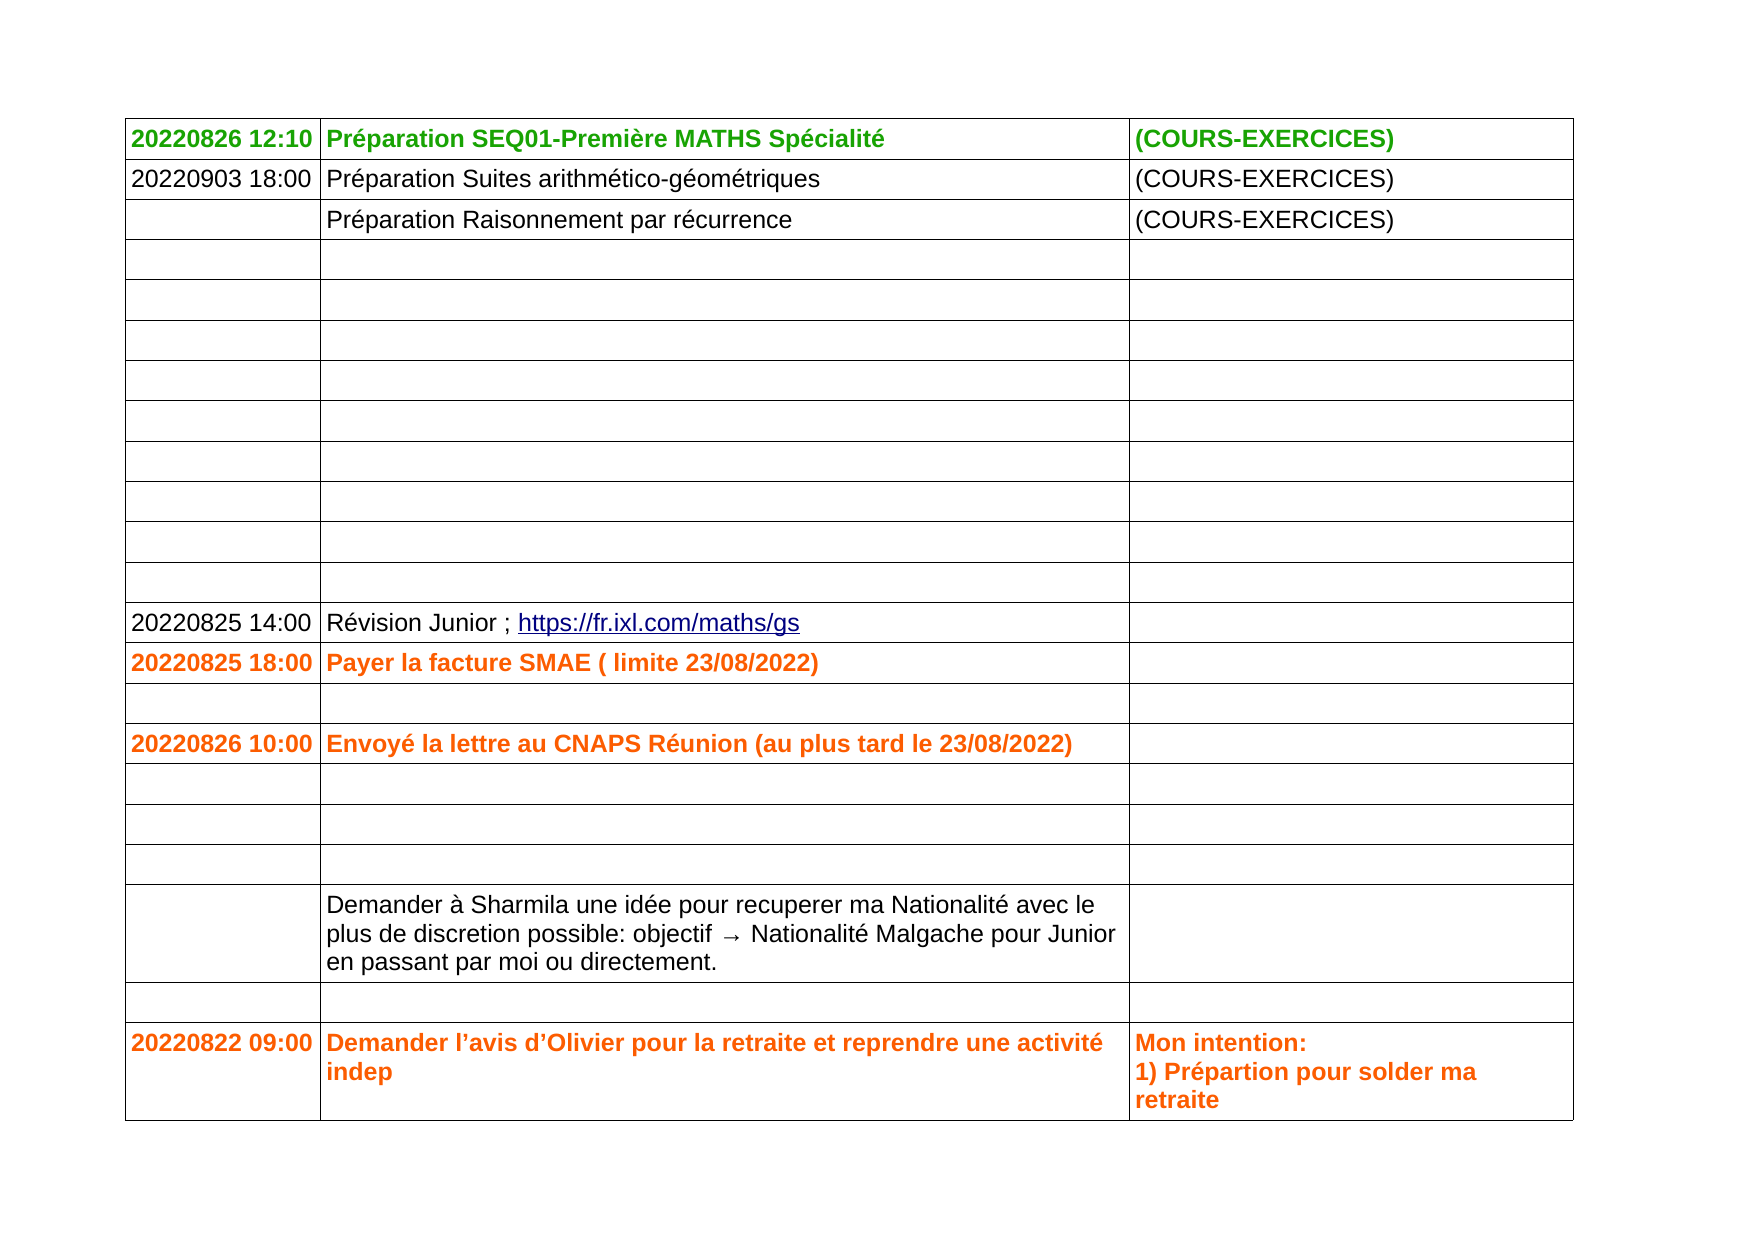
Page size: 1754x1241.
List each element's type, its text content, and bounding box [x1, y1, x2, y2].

table_cell [126, 280, 320, 320]
table_cell [321, 845, 1129, 884]
table_cell [1130, 563, 1573, 602]
table_cell [321, 805, 1129, 844]
table_cell [321, 764, 1129, 803]
table_cell [126, 684, 320, 723]
table_cell [1130, 240, 1573, 279]
table_cell [126, 240, 320, 279]
table_cell [321, 482, 1129, 521]
table_cell [321, 522, 1129, 562]
table_cell [126, 200, 320, 239]
table_cell [1130, 321, 1573, 360]
table_cell Préparation Raisonnement par récurrence [321, 200, 1129, 239]
table_cell [1130, 724, 1573, 763]
table_cell 20220826 10:00 [126, 724, 320, 763]
table_cell 20220825 18:00 [126, 643, 320, 682]
table_cell [1130, 442, 1573, 481]
table_cell [1130, 643, 1573, 682]
table_cell [1130, 401, 1573, 441]
table_cell (COURS-EXERCICES) [1130, 200, 1573, 239]
table_cell [126, 563, 320, 602]
table_cell [321, 361, 1129, 400]
table_cell [1130, 885, 1573, 982]
table_cell [321, 401, 1129, 441]
table_cell Mon intention: 1) Prépartion pour solder ma retraite [1130, 1023, 1573, 1120]
table_cell [321, 983, 1129, 1022]
table_cell 20220822 09:00 [126, 1023, 320, 1120]
table_cell [126, 845, 320, 884]
table_cell [126, 442, 320, 481]
table_cell [321, 442, 1129, 481]
table_cell [126, 885, 320, 982]
table_cell 20220903 18:00 [126, 160, 320, 199]
table_cell [1130, 684, 1573, 723]
table_cell [126, 321, 320, 360]
table_cell [1130, 280, 1573, 320]
table_cell Demander à Sharmila une idée pour recuperer ma Nationalité avec le plus de discretion possible: objectif → Nationalité Malgache pour Junior en passant par moi ou directement. [321, 885, 1129, 982]
table_cell Révision Junior ; https://fr.ixl.com/maths/gs [321, 603, 1129, 642]
table_cell [1130, 764, 1573, 803]
table_cell [1130, 845, 1573, 884]
table_cell [1130, 983, 1573, 1022]
table_cell Envoyé la lettre au CNAPS Réunion (au plus tard le 23/08/2022) [321, 724, 1129, 763]
table_cell (COURS-EXERCICES) [1130, 160, 1573, 199]
table_cell [126, 482, 320, 521]
table_cell [126, 983, 320, 1022]
table_cell [321, 563, 1129, 602]
table_cell 20220826 12:10 [126, 119, 320, 158]
table_cell [321, 240, 1129, 279]
table_cell [1130, 603, 1573, 642]
table_cell 20220825 14:00 [126, 603, 320, 642]
table_cell Payer la facture SMAE ( limite 23/08/2022) [321, 643, 1129, 682]
table_cell [126, 522, 320, 562]
table_cell [1130, 482, 1573, 521]
table_cell [126, 361, 320, 400]
table_cell [126, 805, 320, 844]
table_cell [1130, 522, 1573, 562]
table_cell [321, 321, 1129, 360]
table_cell [1130, 805, 1573, 844]
table_cell Préparation Suites arithmético-géométriques [321, 160, 1129, 199]
table_cell [126, 401, 320, 441]
table_cell [1130, 361, 1573, 400]
table_cell [321, 684, 1129, 723]
table_cell Préparation SEQ01-Première MATHS Spécialité [321, 119, 1129, 158]
table_cell (COURS-EXERCICES) [1130, 119, 1573, 158]
table_cell Demander l’avis d’Olivier pour la retraite et reprendre une activité indep [321, 1023, 1129, 1120]
table_cell [321, 280, 1129, 320]
table_cell [126, 764, 320, 803]
